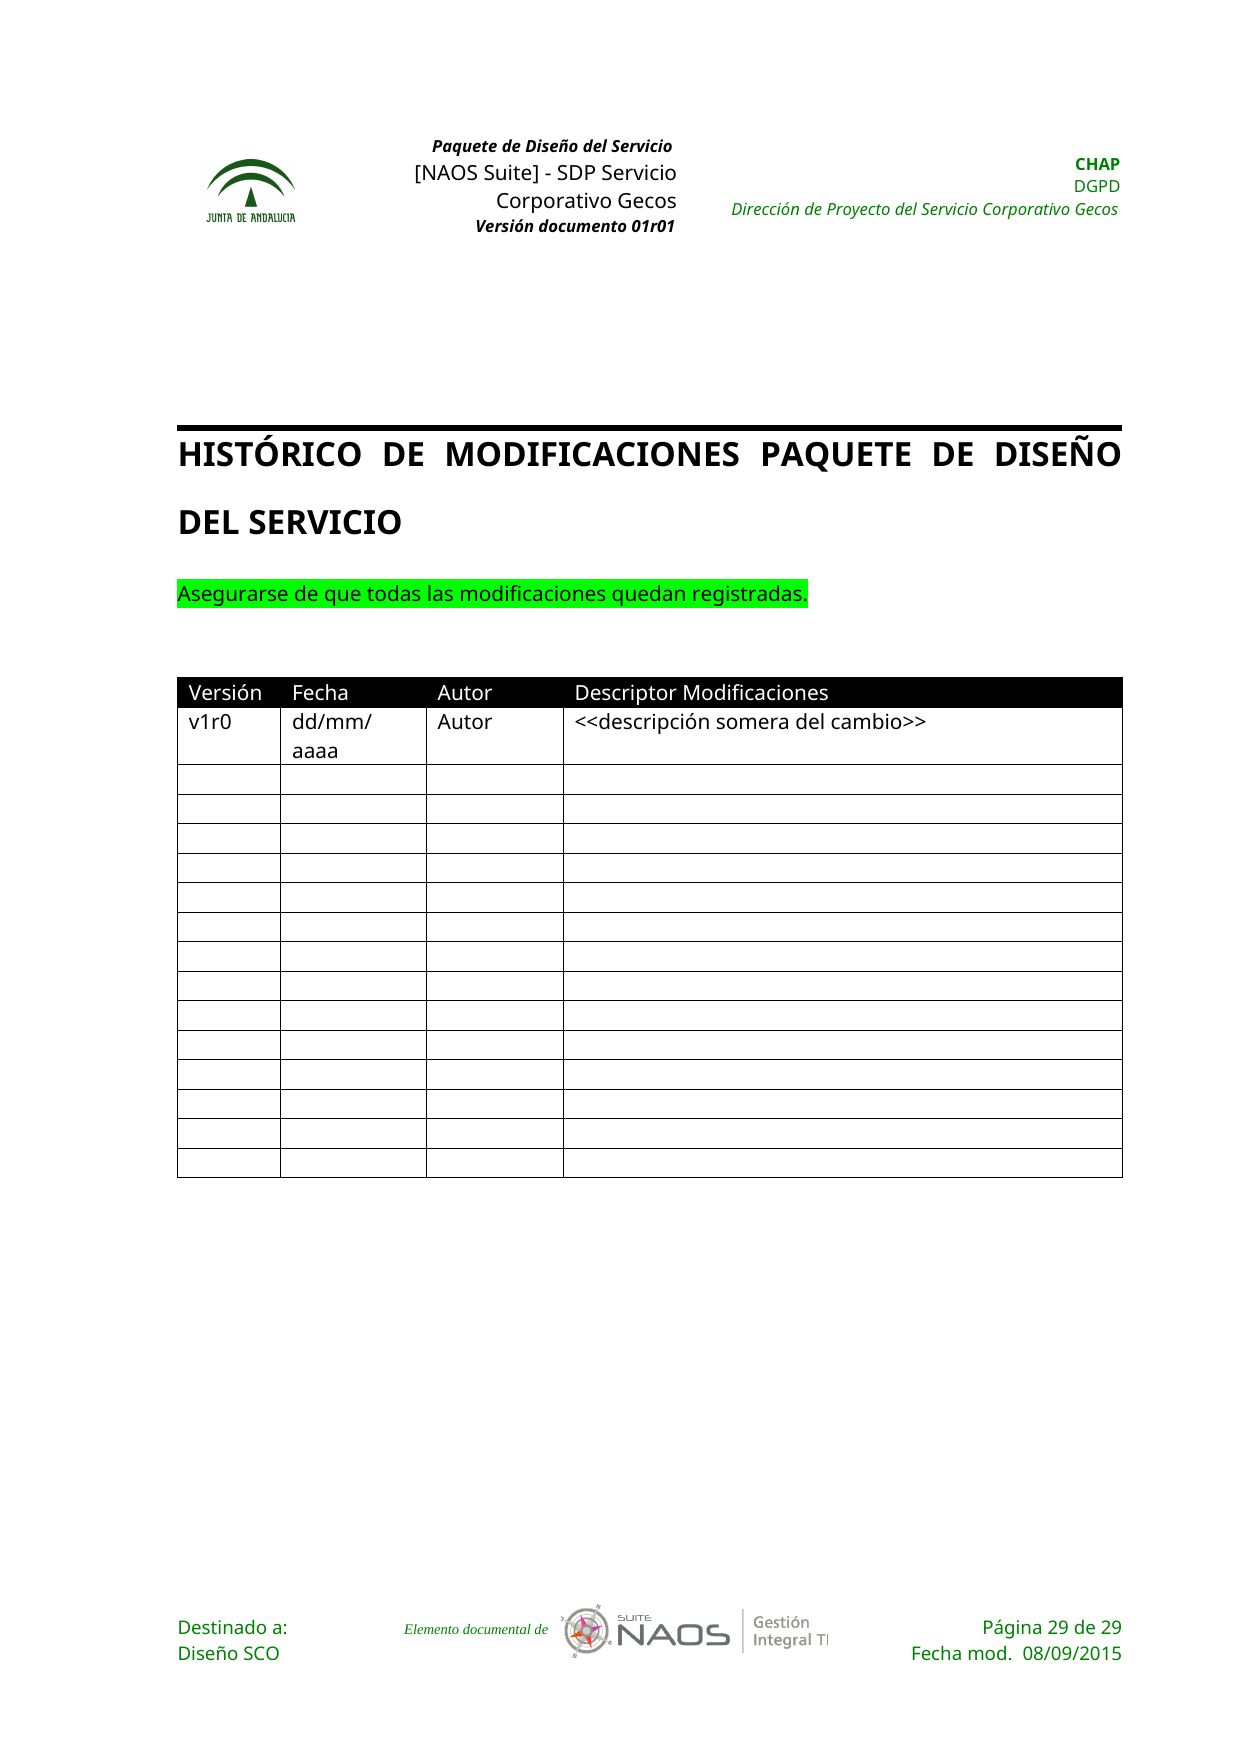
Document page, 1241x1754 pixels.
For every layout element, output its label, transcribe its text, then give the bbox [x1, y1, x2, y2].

table_cell [564, 1031, 1122, 1059]
table_cell [281, 824, 426, 853]
table_cell [427, 795, 563, 823]
table_header Fecha [281, 678, 426, 706]
text Histórico de Modificaciones Paquete de Diseño del Servicio [177, 431, 1122, 544]
table_cell [281, 972, 426, 1000]
table_cell [281, 795, 426, 823]
table_cell [281, 883, 426, 912]
table_cell [427, 1031, 563, 1059]
table_cell dd/mm/aaaa [281, 708, 426, 764]
table_cell [427, 972, 563, 1000]
table_cell [427, 883, 563, 912]
table_cell [178, 1060, 280, 1088]
table_cell [427, 1149, 563, 1177]
table_cell [427, 854, 563, 882]
text Asegurarse de que todas las modificaciones quedan registradas. [177, 579, 1122, 608]
table_cell Autor [427, 708, 563, 764]
table_cell [178, 913, 280, 941]
table_cell [178, 854, 280, 882]
table_cell [178, 1119, 280, 1147]
table_cell [178, 1031, 280, 1059]
table_cell [281, 854, 426, 882]
table_cell [178, 942, 280, 971]
table_header Descriptor Modificaciones [564, 678, 1122, 706]
table_cell [564, 942, 1122, 971]
table_cell [427, 765, 563, 794]
picture [201, 159, 298, 226]
table_cell [427, 1001, 563, 1029]
table_cell [564, 795, 1122, 823]
table_cell [564, 883, 1122, 912]
table_cell [564, 765, 1122, 794]
table_cell [564, 1090, 1122, 1118]
table_cell [178, 824, 280, 853]
table_cell [178, 795, 280, 823]
table_cell [427, 1060, 563, 1088]
table_cell [178, 1149, 280, 1177]
table_cell [427, 824, 563, 853]
table_cell <<descripción somera del cambio>> [564, 708, 1122, 764]
table_cell [564, 854, 1122, 882]
table_cell [427, 913, 563, 941]
picture [560, 1604, 829, 1658]
table_cell [564, 1149, 1122, 1177]
table_cell [564, 1001, 1122, 1029]
table_cell [281, 913, 426, 941]
table_cell [178, 765, 280, 794]
table_cell [427, 1090, 563, 1118]
table_cell [427, 1119, 563, 1147]
table_cell [281, 1090, 426, 1118]
table_cell [281, 1149, 426, 1177]
table_cell [178, 972, 280, 1000]
table_cell [564, 1119, 1122, 1147]
table_cell [178, 1001, 280, 1029]
table_cell [281, 765, 426, 794]
table_cell [281, 1001, 426, 1029]
table_cell [427, 942, 563, 971]
table_cell [564, 972, 1122, 1000]
table_cell [281, 1031, 426, 1059]
table_cell [564, 824, 1122, 853]
table_cell [564, 913, 1122, 941]
table_cell [178, 1090, 280, 1118]
table_cell [281, 942, 426, 971]
table_cell [564, 1060, 1122, 1088]
table_cell v1r0 [178, 708, 280, 764]
table_cell [281, 1060, 426, 1088]
table_cell [281, 1119, 426, 1147]
table_cell [178, 883, 280, 912]
table_header Versión [178, 678, 280, 706]
table_header Autor [427, 678, 563, 706]
